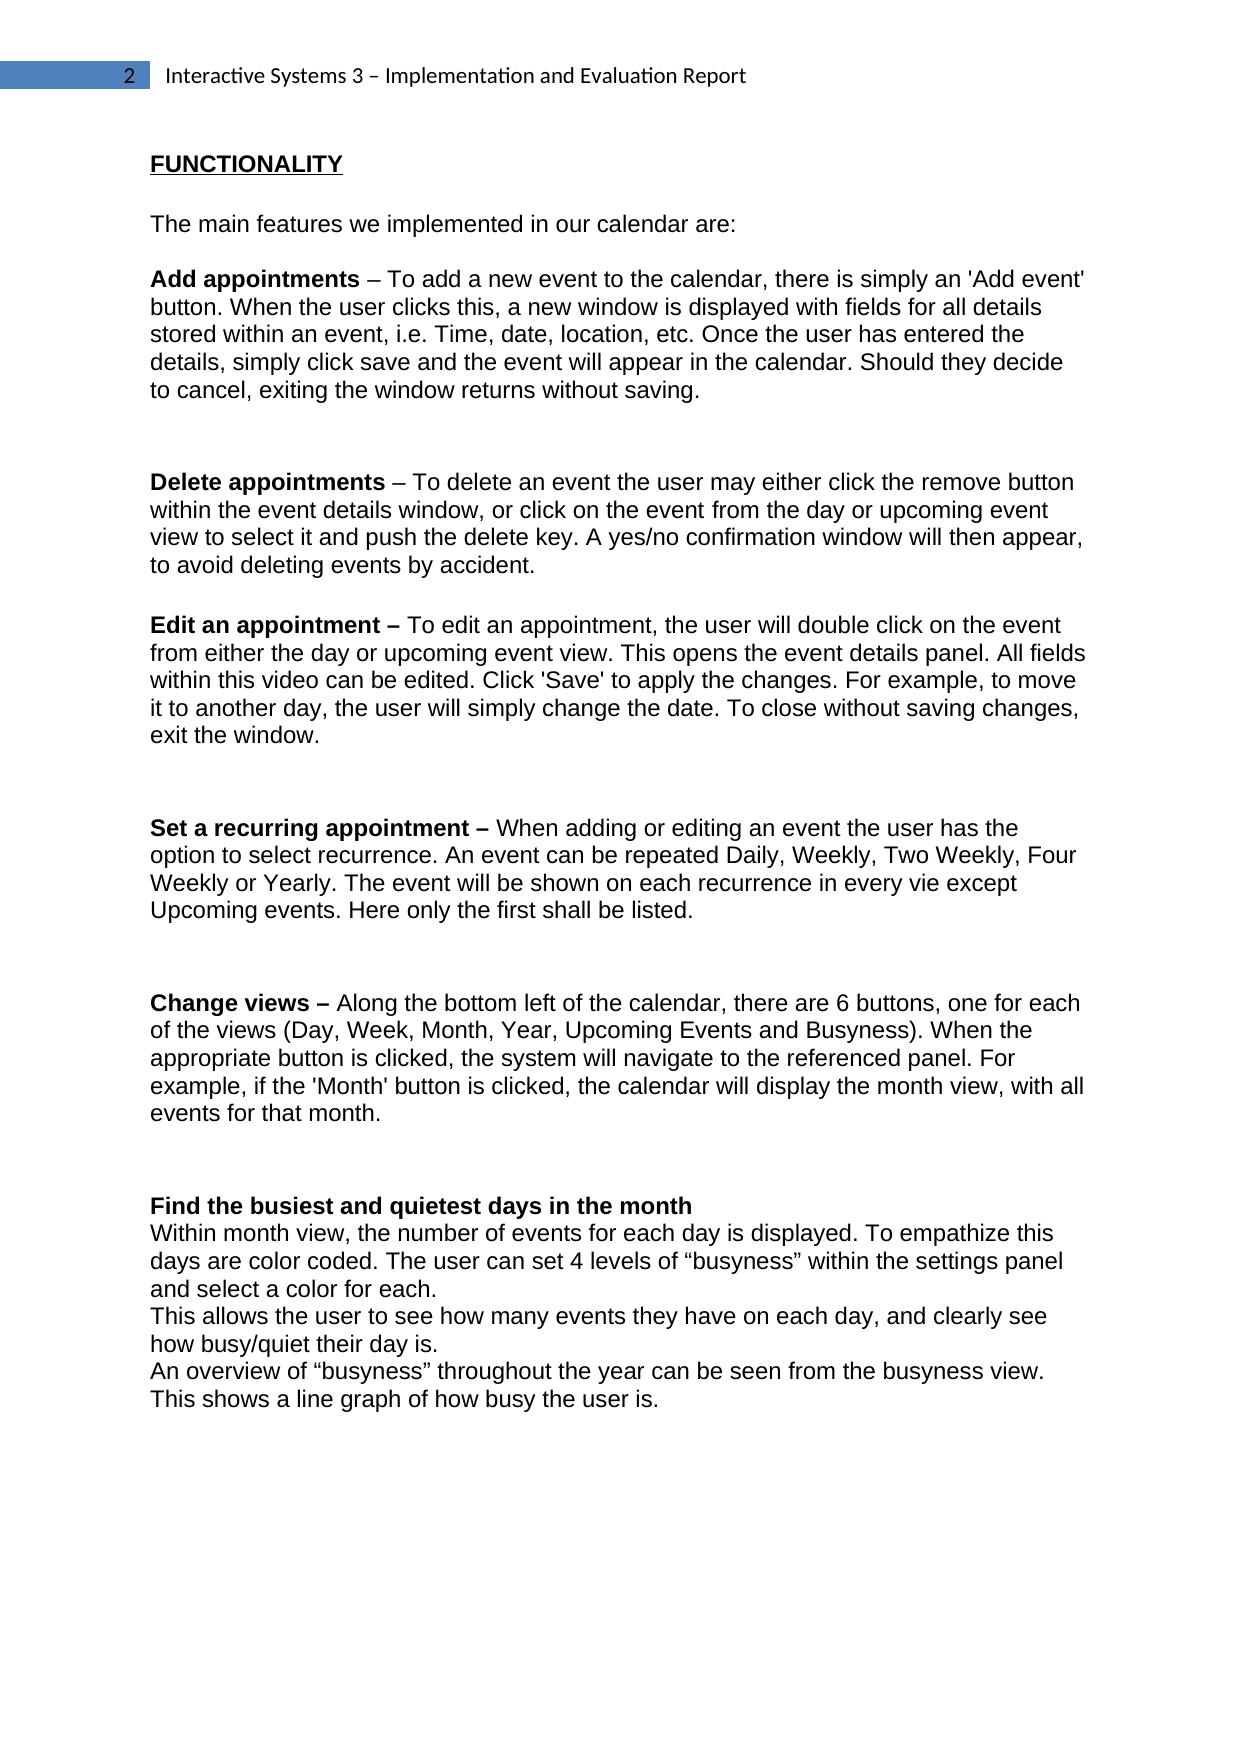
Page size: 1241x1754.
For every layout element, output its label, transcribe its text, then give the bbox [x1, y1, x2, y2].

text FUNCTIONALITY The main features we implemented in our calendar are: Add appointments – To add a new event to the calendar, there is simply an 'Add event' button. When the user clicks this, a new window is displayed with fields for all details stored within an event, i.e. Time, date, location, etc. Once the user has entered the details, simply click save and the event will appear in the calendar. Should they decide to cancel, exiting the window returns without saving. Delete appointments – To delete an event the user may either click the remove button within the event details window, or click on the event from the day or upcoming event view to select it and push the delete key. A yes/no confirmation window will then appear, to avoid deleting events by accident. Edit an appointment – To edit an appointment, the user will double click on the event from either the day or upcoming event view. This opens the event details panel. All fields within this video can be edited. Click 'Save' to apply the changes. For example, to move it to another day, the user will simply change the date. To close without saving changes, exit the window. Set a recurring appointment – When adding or editing an event the user has the option to select recurrence. An event can be repeated Daily, Weekly, Two Weekly, Four Weekly or Yearly. The event will be shown on each recurrence in every vie except Upcoming events. Here only the first shall be listed. Change views – Along the bottom left of the calendar, there are 6 buttons, one for each of the views (Day, Week, Month, Year, Upcoming Events and Busyness). When the appropriate button is clicked, the system will navigate to the referenced panel. For example, if the 'Month' button is clicked, the calendar will display the month view, with all events for that month. Find the busiest and quietest days in the month [150, 150, 1090, 1219]
text Within month view, the number of events for each day is displayed. To empathize this days are color coded. The user can set 4 levels of “busyness” within the settings panel and select a color for each. This allows the user to see how many events they have on each day, and clearly see how busy/quiet their day is. An overview of “busyness” throughout the year can be seen from the busyness view. This shows a line graph of how busy the user is. [150, 1219, 1090, 1439]
